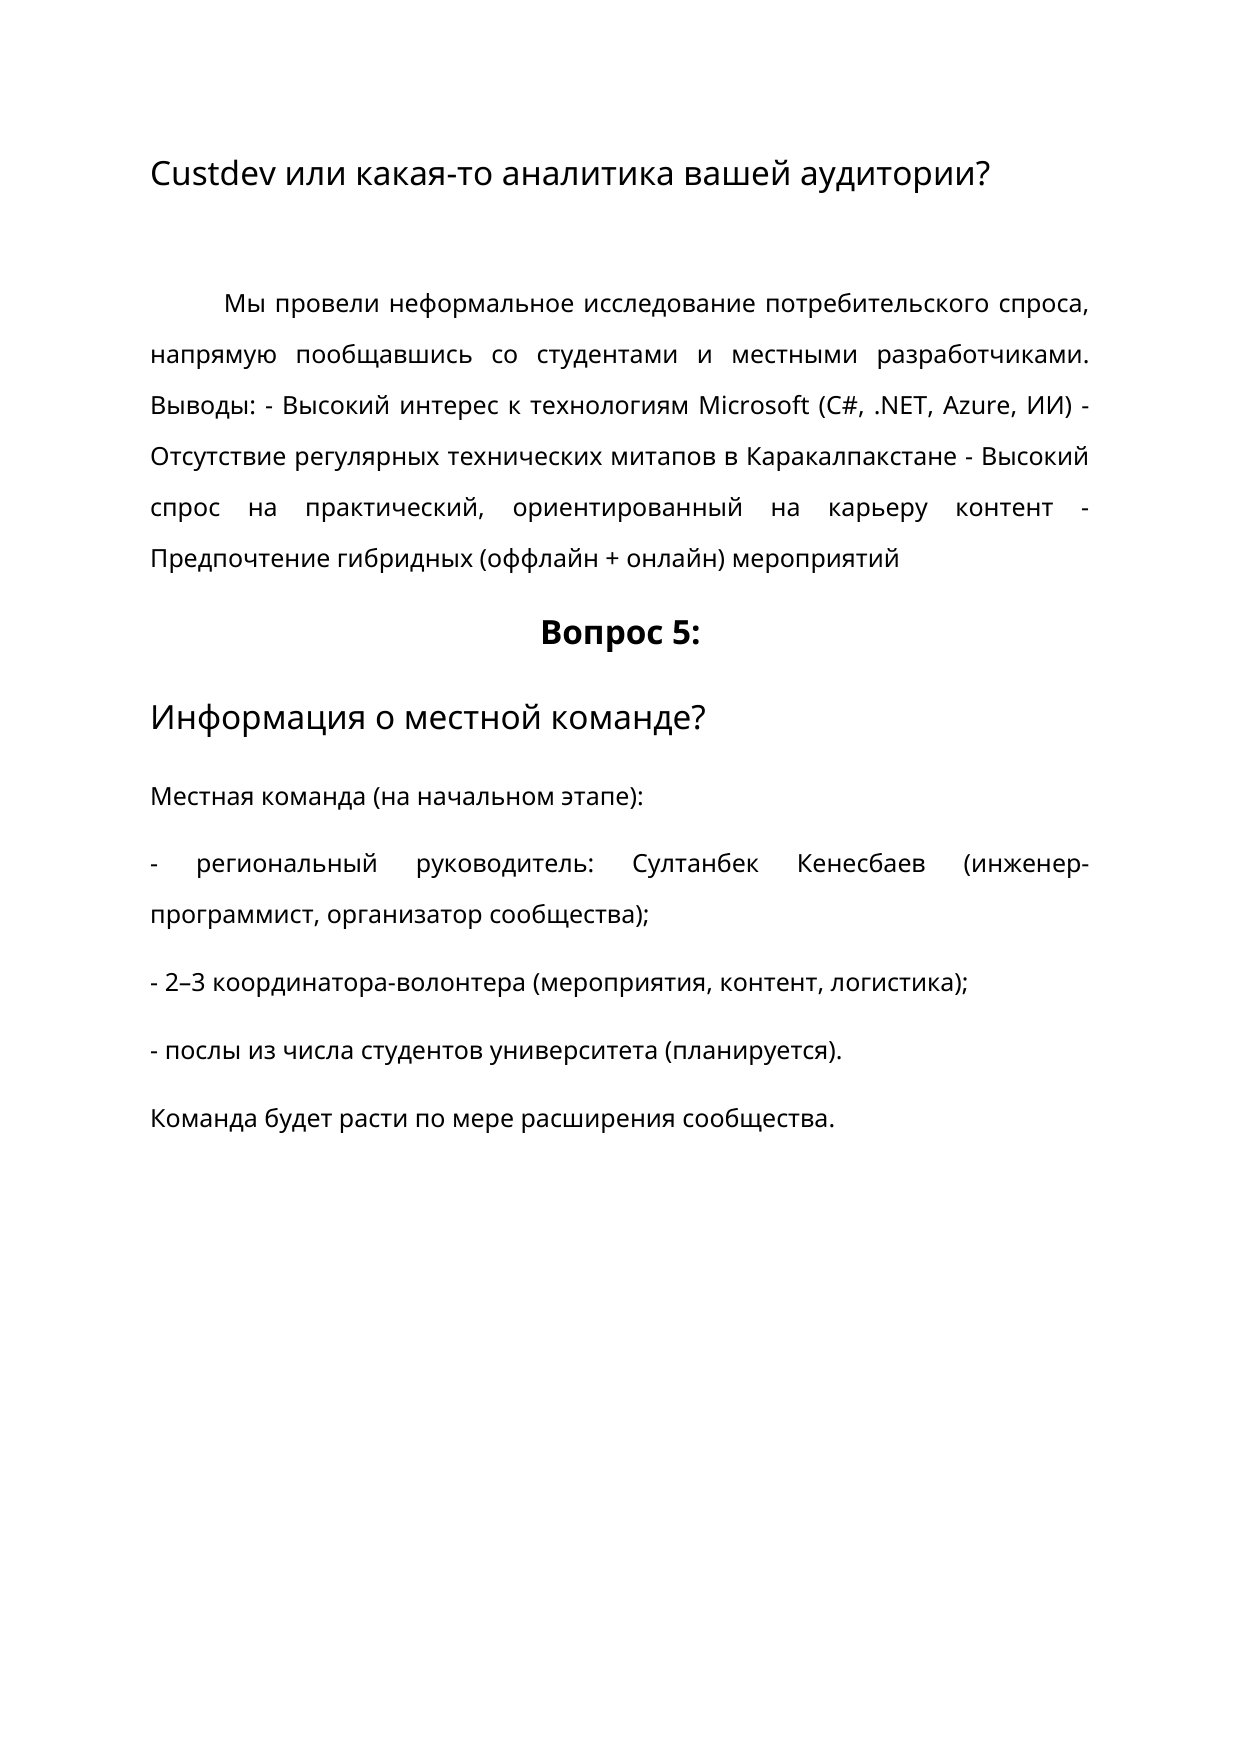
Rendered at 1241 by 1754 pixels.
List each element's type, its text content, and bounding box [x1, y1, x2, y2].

text - послы из числа студентов университета (планируется). [150, 1032, 1090, 1067]
text - региональный руководитель: Султанбек Кенесбаев (инженер-программист, организатор сообщества); [150, 846, 1090, 931]
text Местная команда (на начальном этапе): [150, 778, 1090, 812]
text Custdev или какая-то аналитика вашей аудитории? [150, 150, 1090, 195]
text Информация о местной команде? [150, 693, 1090, 739]
text Мы провели неформальное исследование потребительского спроса, напрямую пообщавшись со студентами и местными разработчиками. Выводы: - Высокий интерес к технологиям Microsoft (C#, .NET, Azure, ИИ) - Отсутствие регулярных технических митапов в Каракалпакстане - Высокий спрос на практический, ориентированный на карьеру контент - Предпочтение гибридных (оффлайн + онлайн) мероприятий [150, 235, 1090, 575]
text - 2–3 координатора-волонтера (мероприятия, контент, логистика); [150, 965, 1090, 999]
text Команда будет расти по мере расширения сообщества. [150, 1100, 1090, 1134]
text Вопрос 5: [150, 609, 1090, 654]
